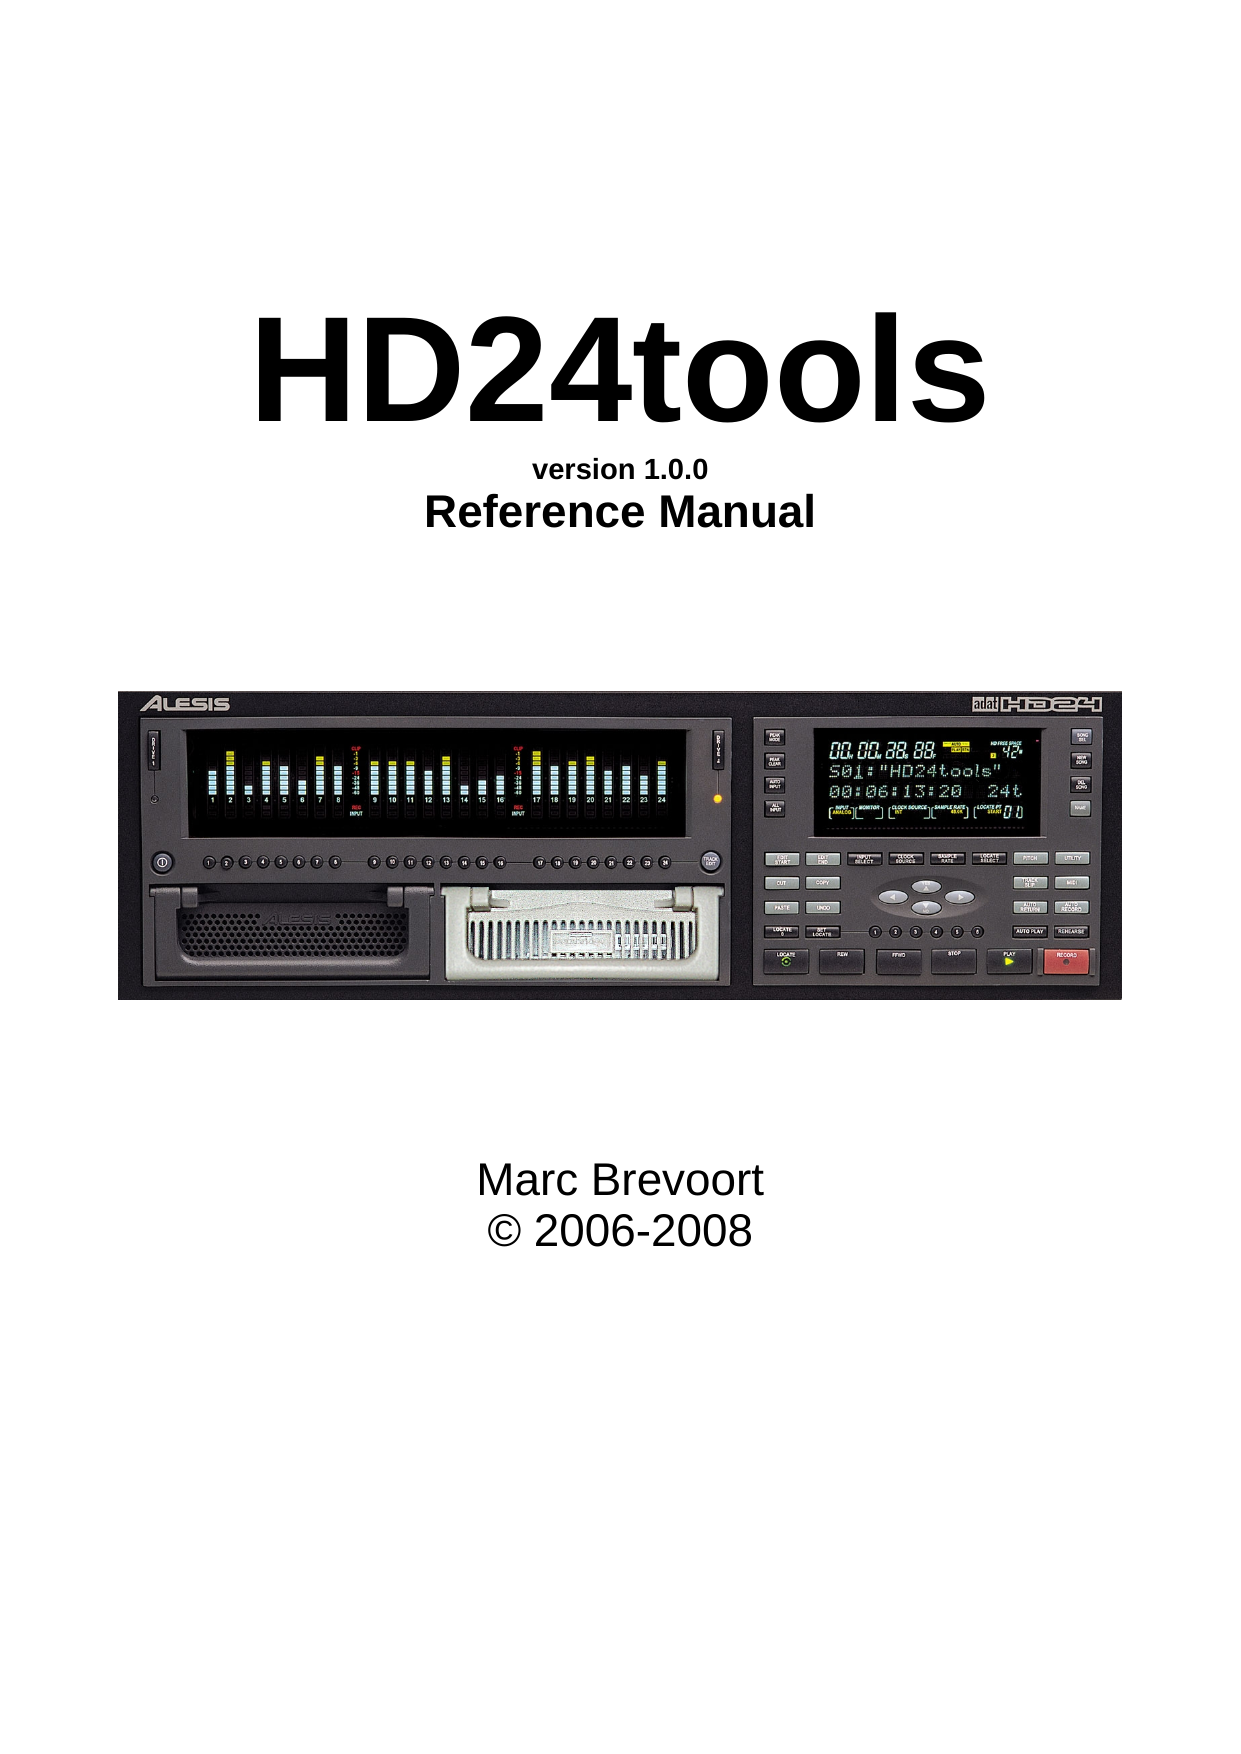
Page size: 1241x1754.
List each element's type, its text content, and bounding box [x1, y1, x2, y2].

text HD24tools [118, 286, 1122, 453]
text Reference Manual [118, 486, 1122, 537]
text version 1.0.0 [118, 453, 1122, 486]
picture [118, 691, 1122, 1000]
text © 2006-2008 [118, 1205, 1122, 1256]
text Marc Brevoort [118, 1154, 1122, 1205]
